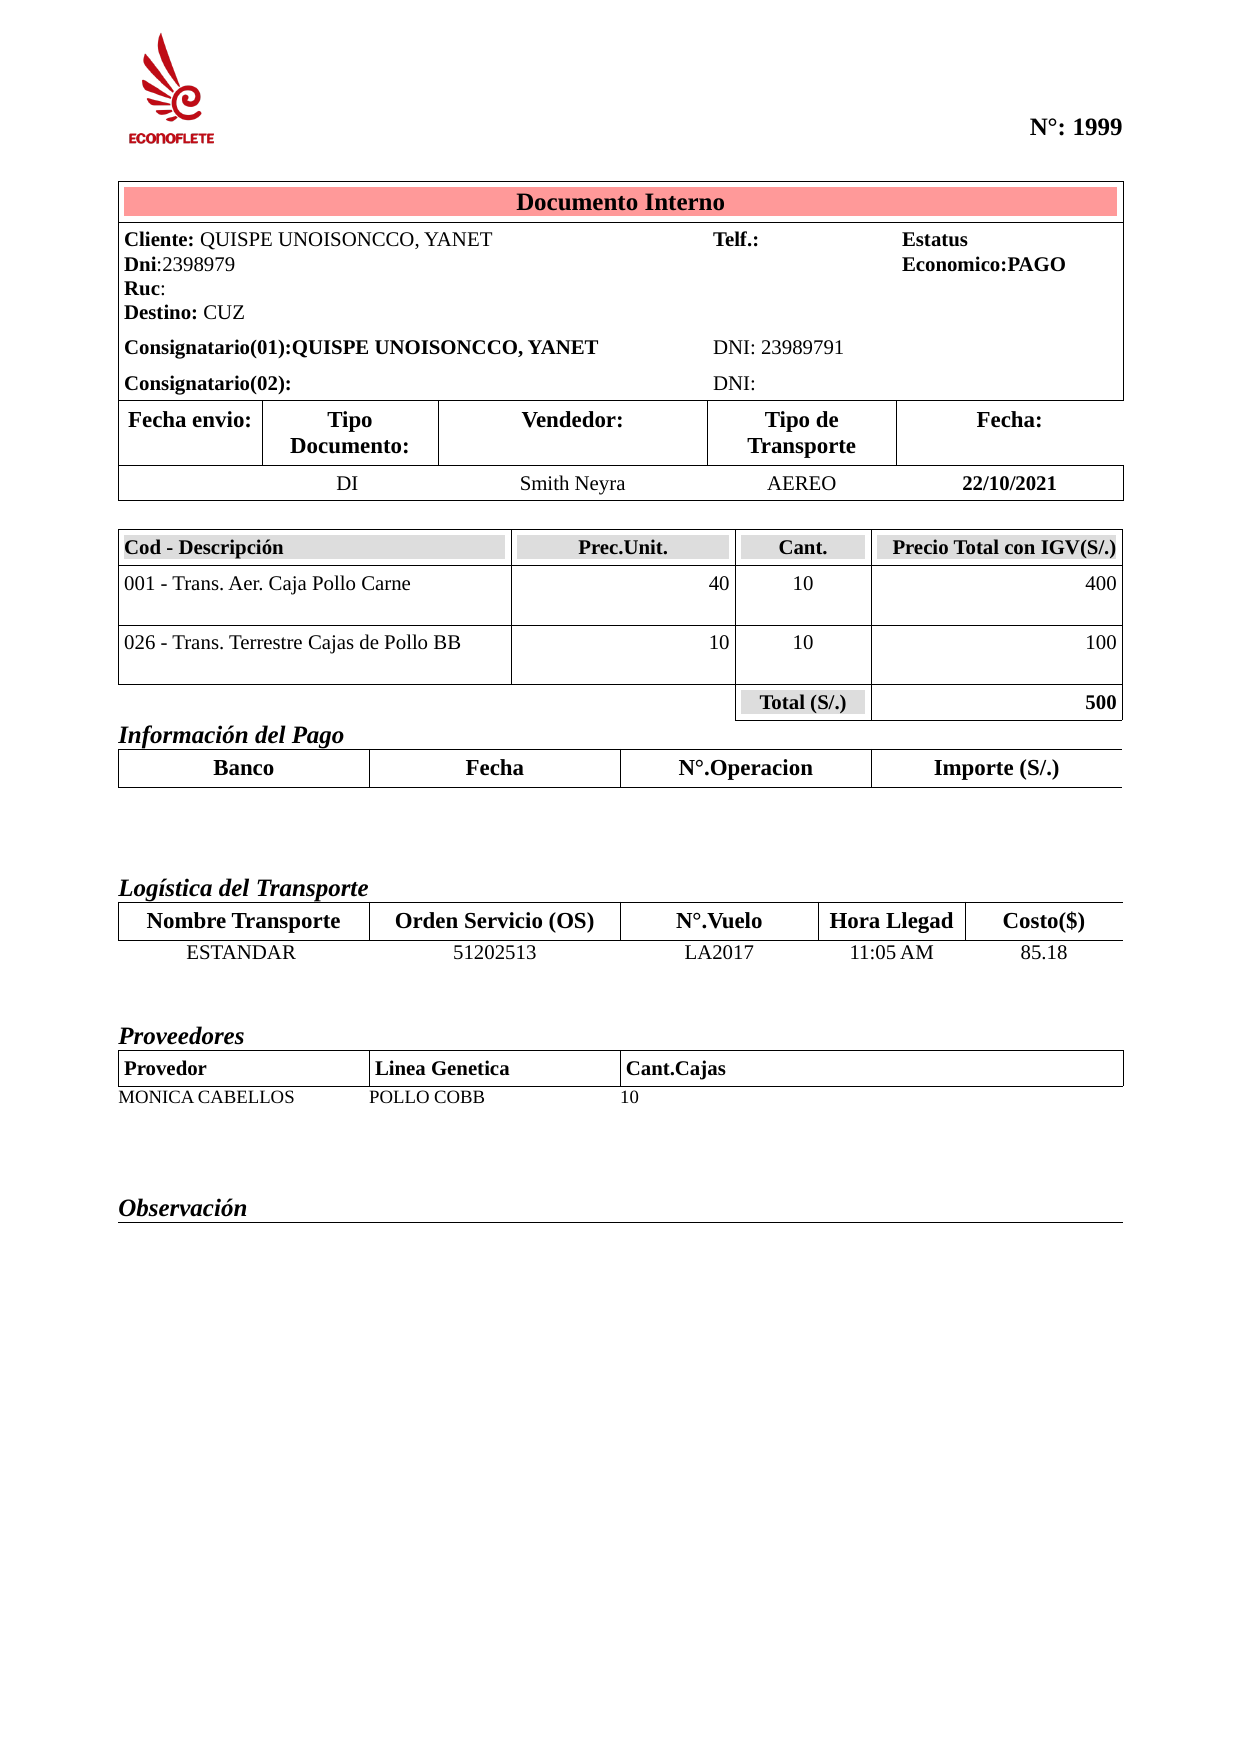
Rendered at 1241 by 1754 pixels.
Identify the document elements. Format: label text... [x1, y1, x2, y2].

table_cell DI [262, 466, 438, 500]
table_cell [118, 844, 369, 873]
table_cell [118, 788, 369, 815]
table_cell 400 [872, 566, 1122, 624]
text Proveedores [118, 1021, 1122, 1050]
table_header Precio Total con IGV(S/.) [872, 530, 1122, 565]
table_cell [369, 1150, 620, 1172]
table_cell [965, 993, 1123, 1021]
table_header [118, 1223, 1123, 1246]
table_cell [118, 1172, 369, 1193]
table_cell Fecha envio: [119, 401, 262, 465]
table_cell Telf.: [707, 223, 896, 329]
table_cell [369, 964, 620, 992]
table_cell Estatus Economico:PAGO [896, 223, 1123, 329]
table_cell [118, 685, 511, 720]
table_header Linea Genetica [370, 1051, 620, 1086]
table_cell 100 [872, 626, 1122, 684]
table_cell [369, 788, 620, 815]
table_cell Smith Neyra [438, 466, 707, 500]
table_header Cod - Descripción [119, 530, 511, 565]
table_cell 10 [620, 1087, 1123, 1107]
table_cell Consignatario(01):QUISPE UNOISONCCO, YANET [119, 329, 707, 365]
table_cell [369, 993, 620, 1021]
picture [118, 32, 225, 144]
table_cell Cliente: QUISPE UNOISONCCO, YANET Dni:2398979 Ruc: Destino: CUZ [119, 223, 707, 329]
table_cell 10 [736, 626, 871, 684]
text Logística del Transporte [118, 873, 1122, 902]
table_header Banco [119, 750, 369, 787]
table_cell [620, 1129, 1123, 1150]
table_cell [620, 815, 871, 844]
table_cell POLLO COBB [369, 1087, 620, 1107]
table_header Nombre Transporte [119, 903, 369, 939]
table_cell Vendedor: [439, 401, 707, 465]
table_cell DNI: [707, 365, 1123, 400]
table_cell 10 [512, 626, 735, 684]
table_cell 001 - Trans. Aer. Caja Pollo Carne [119, 566, 511, 624]
table_cell Consignatario(02): [119, 365, 707, 400]
table_cell [119, 466, 262, 500]
table_cell [118, 815, 369, 844]
table_cell 500 [872, 685, 1122, 720]
table_cell [369, 1172, 620, 1193]
table_cell 22/10/2021 [896, 466, 1123, 500]
text Observación [118, 1193, 1122, 1222]
table_cell [620, 788, 871, 815]
table_cell [511, 685, 735, 720]
table_cell [818, 993, 965, 1021]
table_cell [118, 1129, 369, 1150]
table_cell Tipo Documento: [263, 401, 438, 465]
table_header Prec.Unit. [512, 530, 735, 565]
table_header Orden Servicio (OS) [370, 903, 620, 939]
table_cell ESTANDAR [118, 941, 369, 964]
table_header Hora Llegad [819, 903, 965, 939]
table_cell [871, 815, 1122, 844]
table_cell MONICA CABELLOS [118, 1087, 369, 1107]
table_cell DNI: 23989791 [707, 329, 1123, 365]
table_cell [369, 815, 620, 844]
table_cell [118, 964, 369, 992]
table_cell LA2017 [620, 941, 818, 964]
table_cell [871, 788, 1122, 815]
table_header Documento Interno [119, 182, 1123, 222]
table_cell [620, 844, 871, 873]
table_cell 85.18 [965, 941, 1123, 964]
table_cell [965, 964, 1123, 992]
table_cell [818, 964, 965, 992]
table_cell [118, 1150, 369, 1172]
table_header N°.Operacion [621, 750, 871, 787]
table_cell [369, 844, 620, 873]
table_cell [620, 1172, 1123, 1193]
table_cell AEREO [707, 466, 896, 500]
table_header Importe (S/.) [872, 750, 1122, 787]
table_cell [620, 993, 818, 1021]
table_cell [118, 993, 369, 1021]
table_cell [871, 844, 1122, 873]
table_cell 40 [512, 566, 735, 624]
table_header Cant.Cajas [621, 1051, 1123, 1086]
table_header N°.Vuelo [621, 903, 818, 939]
table_header Cant. [736, 530, 871, 565]
table_header Provedor [119, 1051, 369, 1086]
table_cell [620, 964, 818, 992]
table_cell Total (S/.) [736, 685, 871, 720]
table_cell [369, 1129, 620, 1150]
table_cell Tipo de Transporte [708, 401, 896, 465]
table_cell [369, 1107, 620, 1129]
table_cell [118, 1107, 369, 1129]
table_cell [620, 1150, 1123, 1172]
table_cell 51202513 [369, 941, 620, 964]
text Información del Pago [118, 720, 1122, 749]
table_header Costo($) [966, 903, 1123, 939]
table_cell Fecha: [897, 401, 1123, 465]
table_cell 026 - Trans. Terrestre Cajas de Pollo BB [119, 626, 511, 684]
table_header Fecha [370, 750, 620, 787]
table_cell 10 [736, 566, 871, 624]
table_cell 11:05 AM [818, 941, 965, 964]
table_cell [620, 1107, 1123, 1129]
